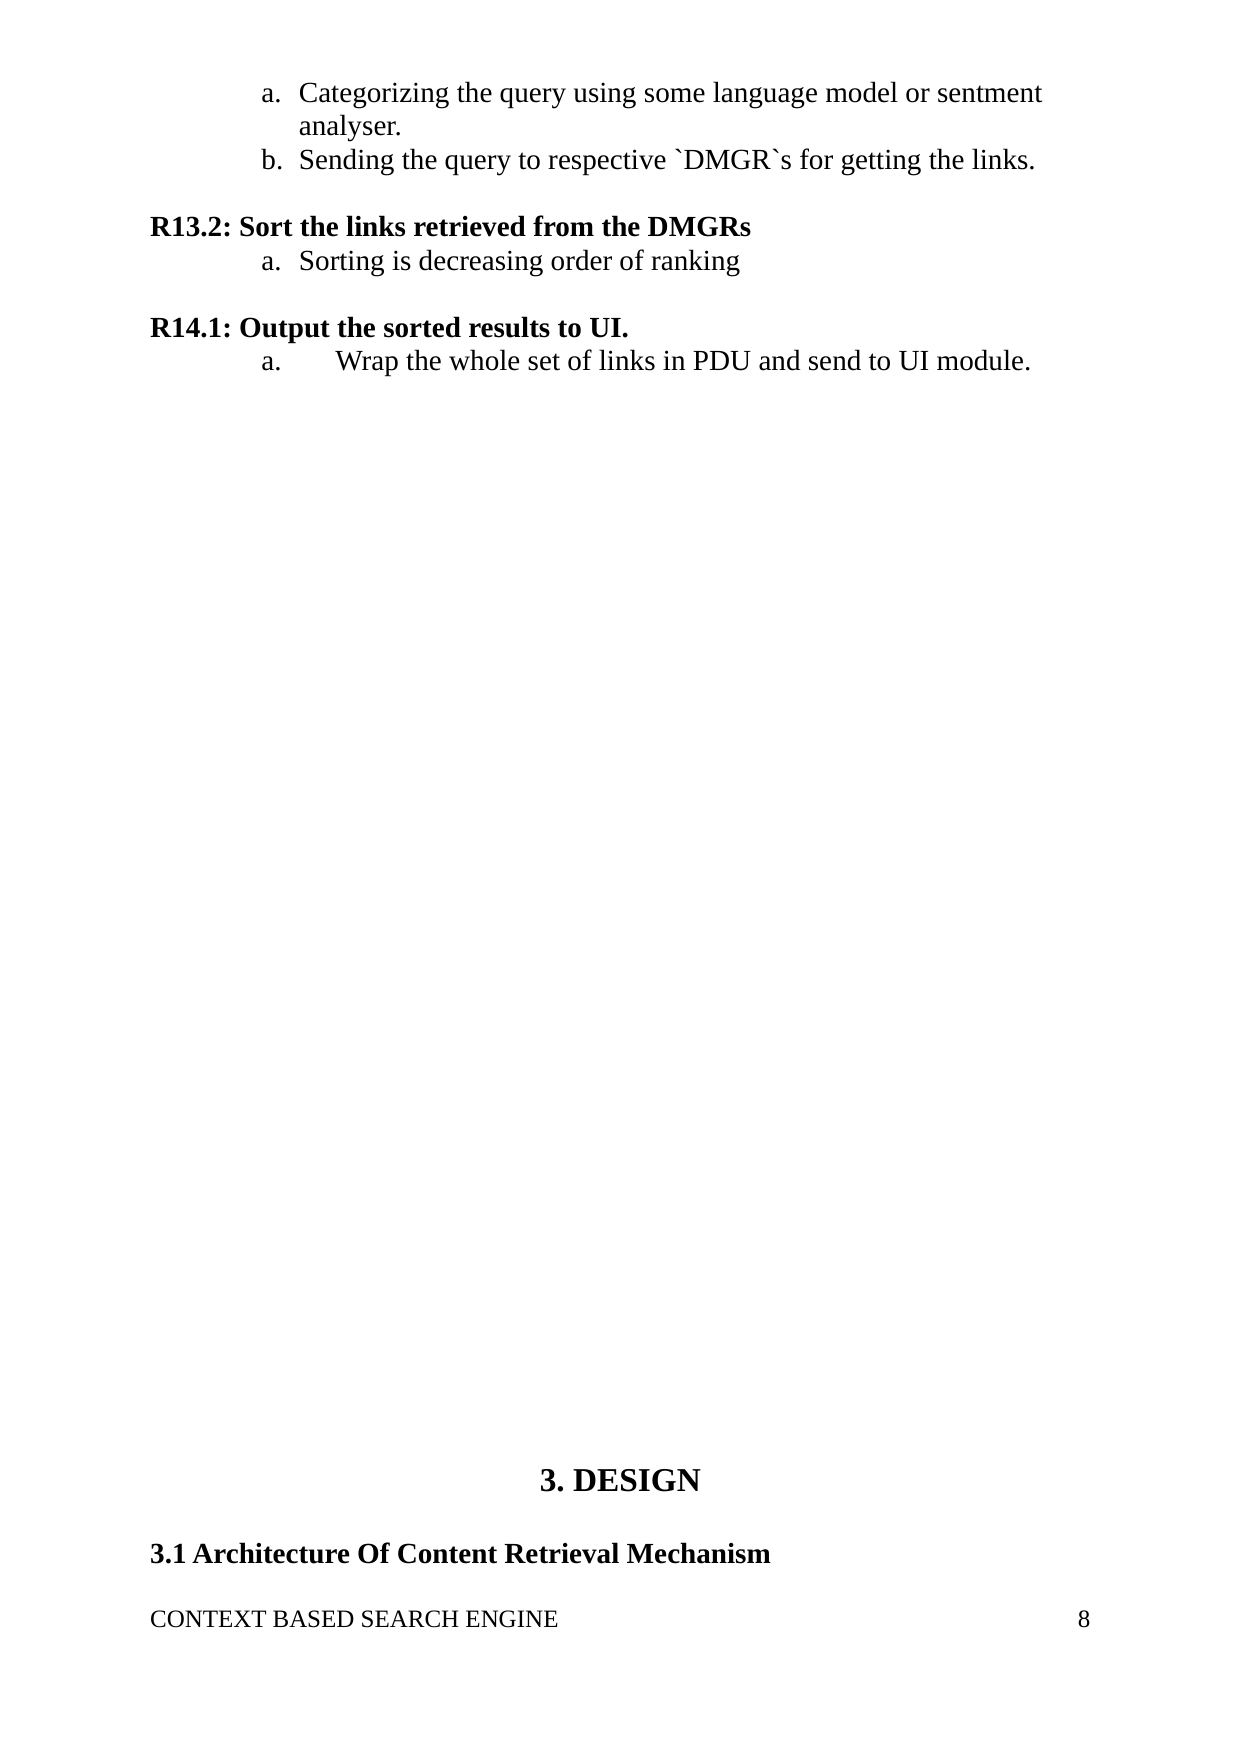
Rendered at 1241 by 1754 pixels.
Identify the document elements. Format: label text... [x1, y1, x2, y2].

list Categorizing the query using some language model or sentment analyser. [261, 75, 1090, 142]
text 3. DESIGN [150, 1460, 1090, 1498]
text 3.1 Architecture Of Content Retrieval Mechanism [150, 1536, 1090, 1570]
list Sending the query to respective `DMGR`s for getting the links. [261, 142, 1090, 176]
text R13.2: Sort the links retrieved from the DMGRs [150, 209, 1090, 243]
text a. Wrap the whole set of links in PDU and send to UI module. [261, 343, 1090, 377]
text R14.1: Output the sorted results to UI. [150, 310, 1090, 343]
list Sorting is decreasing order of ranking [261, 243, 1090, 276]
